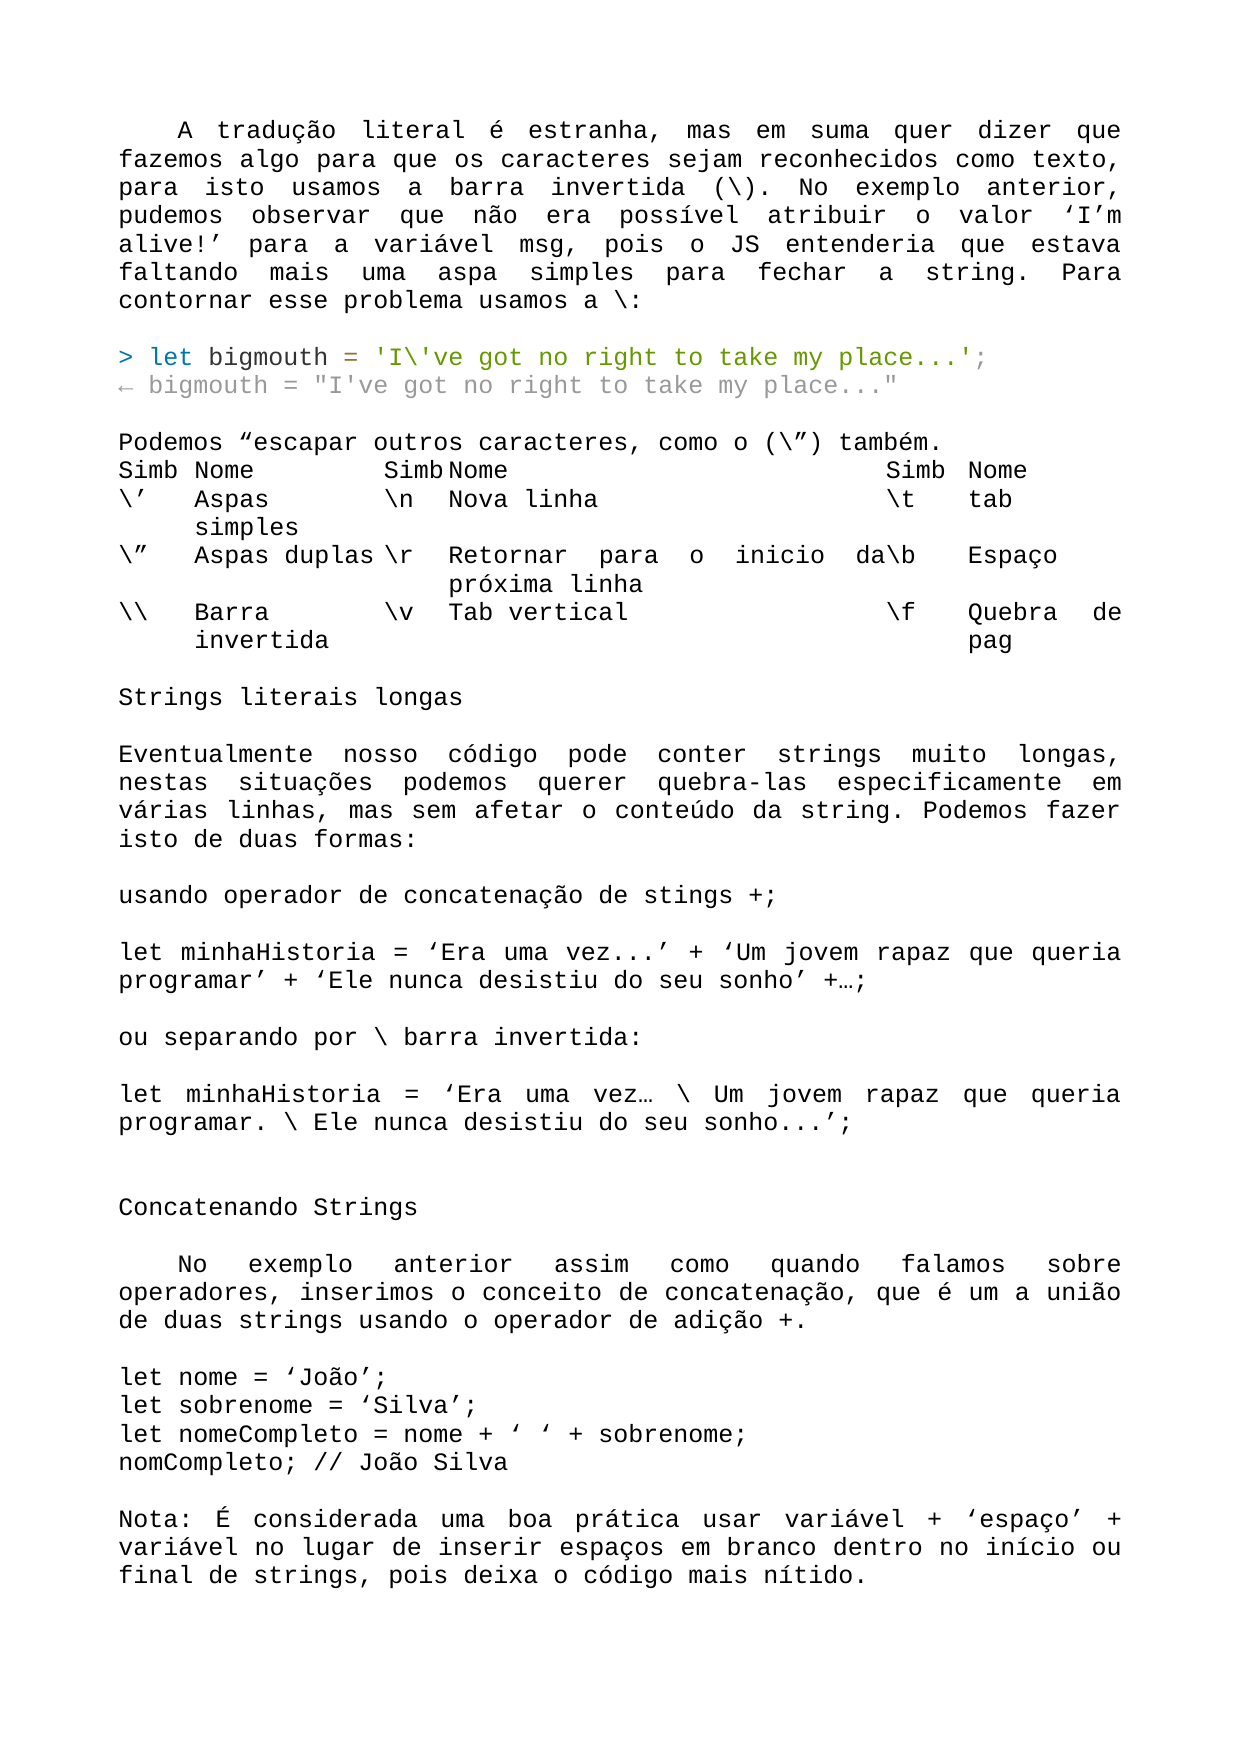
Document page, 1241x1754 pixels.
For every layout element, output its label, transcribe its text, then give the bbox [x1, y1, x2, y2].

text ← bigmouth = "I've got no right to take my place..." [118, 373, 1122, 401]
table_cell \b [886, 543, 968, 600]
table_cell Nova linha [448, 486, 886, 543]
text No exemplo anterior assim como quando falamos sobre operadores, inserimos o conceito de concatenação, que é um a união de duas strings usando o operador de adição +. [118, 1251, 1122, 1336]
table_header Nome [194, 458, 384, 486]
text Podemos “escapar outros caracteres, como o (\”) também. [118, 430, 1122, 458]
text > let bigmouth = 'I\'ve got no right to take my place...'; [118, 345, 1122, 373]
table_cell \\ [118, 600, 194, 656]
table_header Simb [118, 458, 194, 486]
text Nota: É considerada uma boa prática usar variável + ‘espaço’ + variável no lugar de inserir espaços em branco dentro no início ou final de strings, pois deixa o código mais nítido. [118, 1506, 1122, 1591]
table_header Simb [886, 458, 968, 486]
table_header Nome [448, 458, 886, 486]
text let minhaHistoria = ‘Era uma vez… \ Um jovem rapaz que queria programar. \ Ele nunca desistiu do seu sonho...’; [118, 1081, 1122, 1138]
table_header Simb [384, 458, 448, 486]
table_cell Aspas duplas [194, 543, 384, 600]
text let minhaHistoria = ‘Era uma vez...’ + ‘Um jovem rapaz que queria programar’ + ‘Ele nunca desistiu do seu sonho’ +…; [118, 940, 1122, 996]
text let sobrenome = ‘Silva’; [118, 1393, 1122, 1421]
text ou separando por \ barra invertida: [118, 1025, 1122, 1053]
table_cell Retornar para o inicio da próxima linha [448, 543, 886, 600]
table_cell \t [886, 486, 968, 543]
table_cell Quebra de pag [968, 600, 1122, 656]
table_cell \” [118, 543, 194, 600]
text Concatenando Strings [118, 1195, 1122, 1223]
table_cell tab [968, 486, 1122, 543]
table_cell Tab vertical [448, 600, 886, 656]
table_cell \f [886, 600, 968, 656]
text let nomeCompleto = nome + ‘ ‘ + sobrenome; [118, 1421, 1122, 1450]
table_cell Espaço [968, 543, 1122, 600]
table_header Nome [968, 458, 1122, 486]
text Eventualmente nosso código pode conter strings muito longas, nestas situações podemos querer quebra-las especificamente em várias linhas, mas sem afetar o conteúdo da string. Podemos fazer isto de duas formas: [118, 741, 1122, 855]
text Strings literais longas [118, 685, 1122, 713]
table_cell Barra invertida [194, 600, 384, 656]
table_cell Aspas simples [194, 486, 384, 543]
text nomCompleto; // João Silva [118, 1450, 1122, 1478]
table_cell \v [384, 600, 448, 656]
table_cell \n [384, 486, 448, 543]
text A tradução literal é estranha, mas em suma quer dizer que fazemos algo para que os caracteres sejam reconhecidos como texto, para isto usamos a barra invertida (\). No exemplo anterior, pudemos observar que não era possível atribuir o valor ‘I’m alive!’ para a variável msg, pois o JS entenderia que estava faltando mais uma aspa simples para fechar a string. Para contornar esse problema usamos a \: [118, 118, 1122, 316]
text usando operador de concatenação de stings +; [118, 883, 1122, 911]
text let nome = ‘João’; [118, 1365, 1122, 1393]
table_cell \r [384, 543, 448, 600]
table_cell \’ [118, 486, 194, 543]
